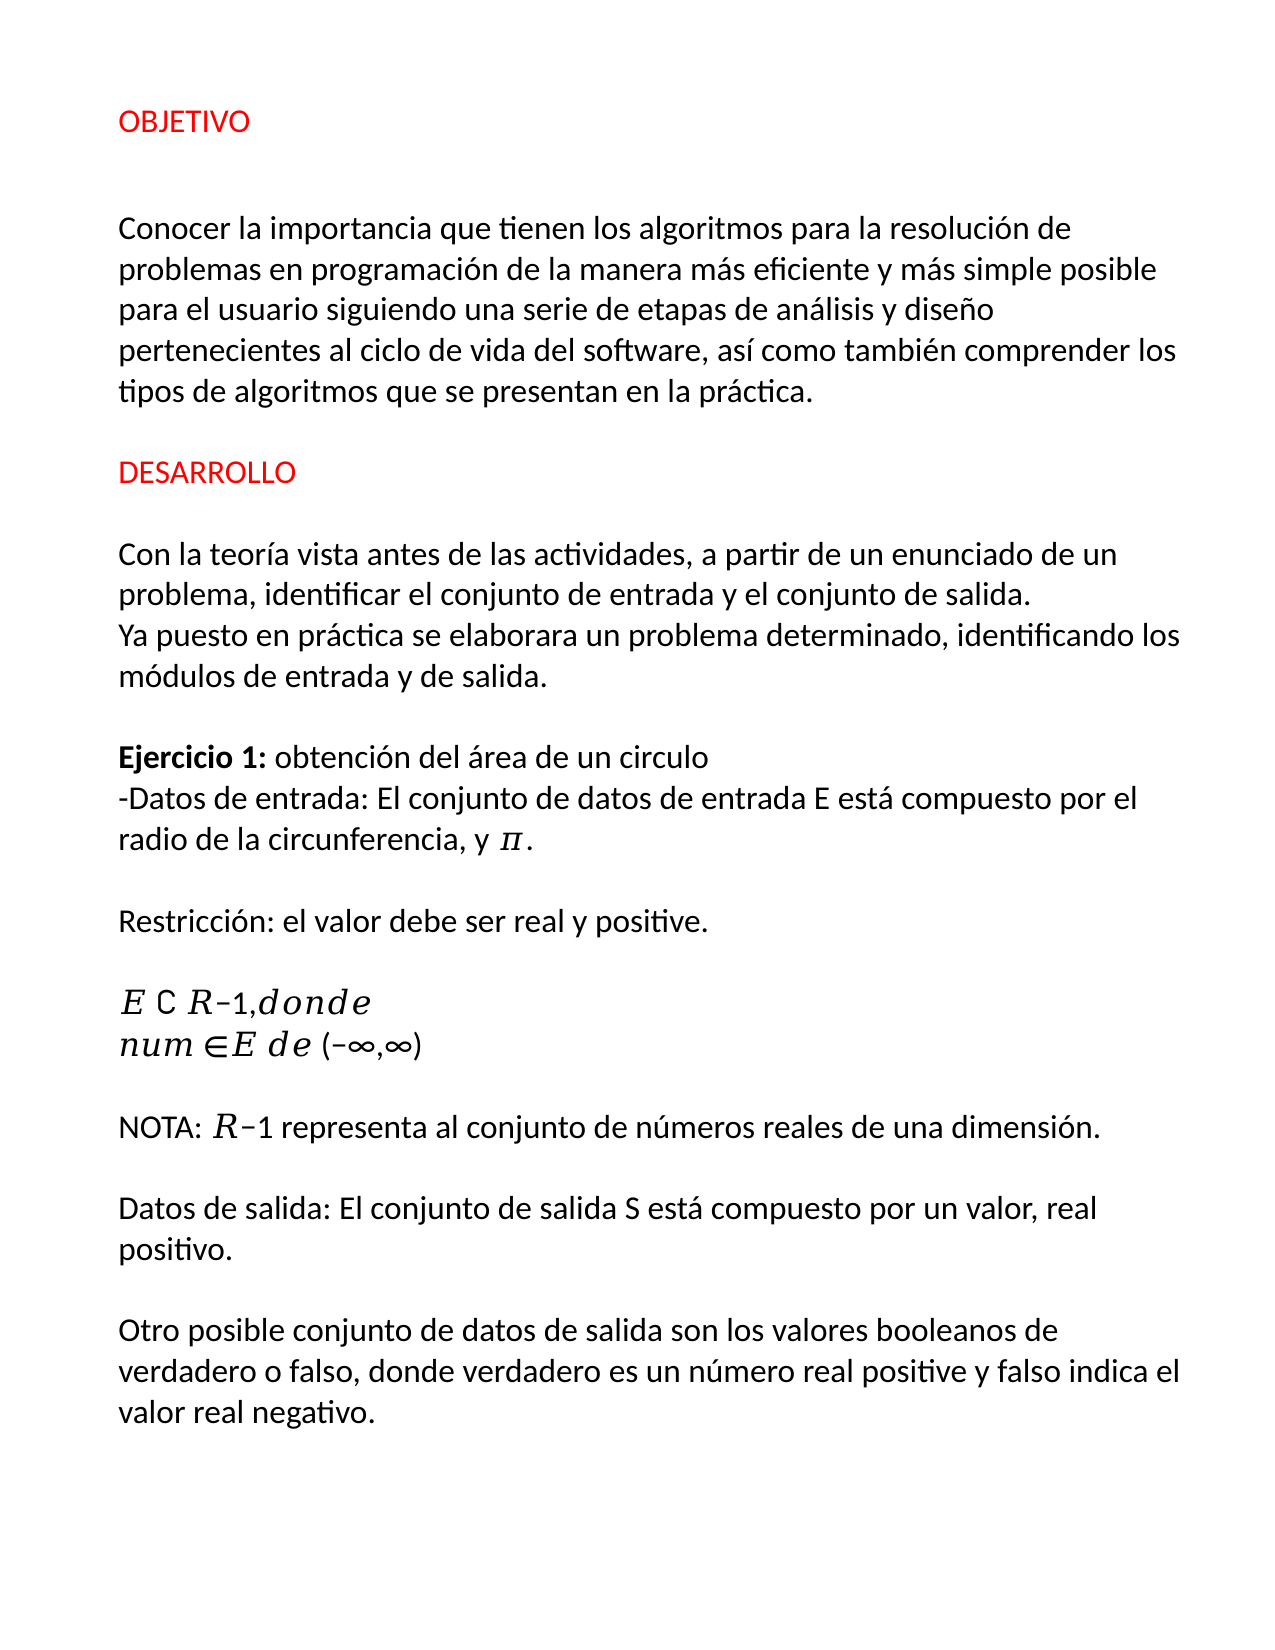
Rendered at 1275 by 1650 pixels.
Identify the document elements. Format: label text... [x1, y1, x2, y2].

text OBJETIVO [118, 100, 1205, 141]
text Otro posible conjunto de datos de salida son los valores booleanos de verdadero o falso, donde verdadero es un número real positive y falso indica el valor real negativo. [118, 1309, 1205, 1432]
text Conocer la importancia que tienen los algoritmos para la resolución de problemas en programación de la manera más eficiente y más simple posible para el usuario siguiendo una serie de etapas de análisis y diseño pertenecientes al ciclo de vida del software, así como también comprender los tipos de algoritmos que se presentan en la práctica. [118, 207, 1205, 410]
text Datos de salida: El conjunto de salida S está compuesto por un valor, real positivo. [118, 1187, 1205, 1269]
text DESARROLLO [118, 451, 1205, 492]
text Ya puesto en práctica se elaborara un problema determinado, identificando los módulos de entrada y de salida. [118, 614, 1205, 696]
text Con la teoría vista antes de las actividades, a partir de un enunciado de un problema, identificar el conjunto de entrada y el conjunto de salida. [118, 533, 1205, 614]
text -Datos de entrada: El conjunto de datos de entrada E está compuesto por el radio de la circunferencia, y 𝜋. [118, 777, 1205, 859]
text Restricción: el valor debe ser real y positive. [118, 900, 1205, 941]
text 𝑛𝑢𝑚 ∈𝐸 𝑑𝑒 (−∞,∞) [118, 1023, 1205, 1064]
text 𝐸 ∁ 𝑅−1,𝑑𝑜𝑛𝑑𝑒 [118, 981, 1205, 1023]
text NOTA: 𝑅−1 representa al conjunto de números reales de una dimensión. [118, 1105, 1205, 1146]
text Ejercicio 1: obtención del área de un circulo [118, 736, 1205, 777]
